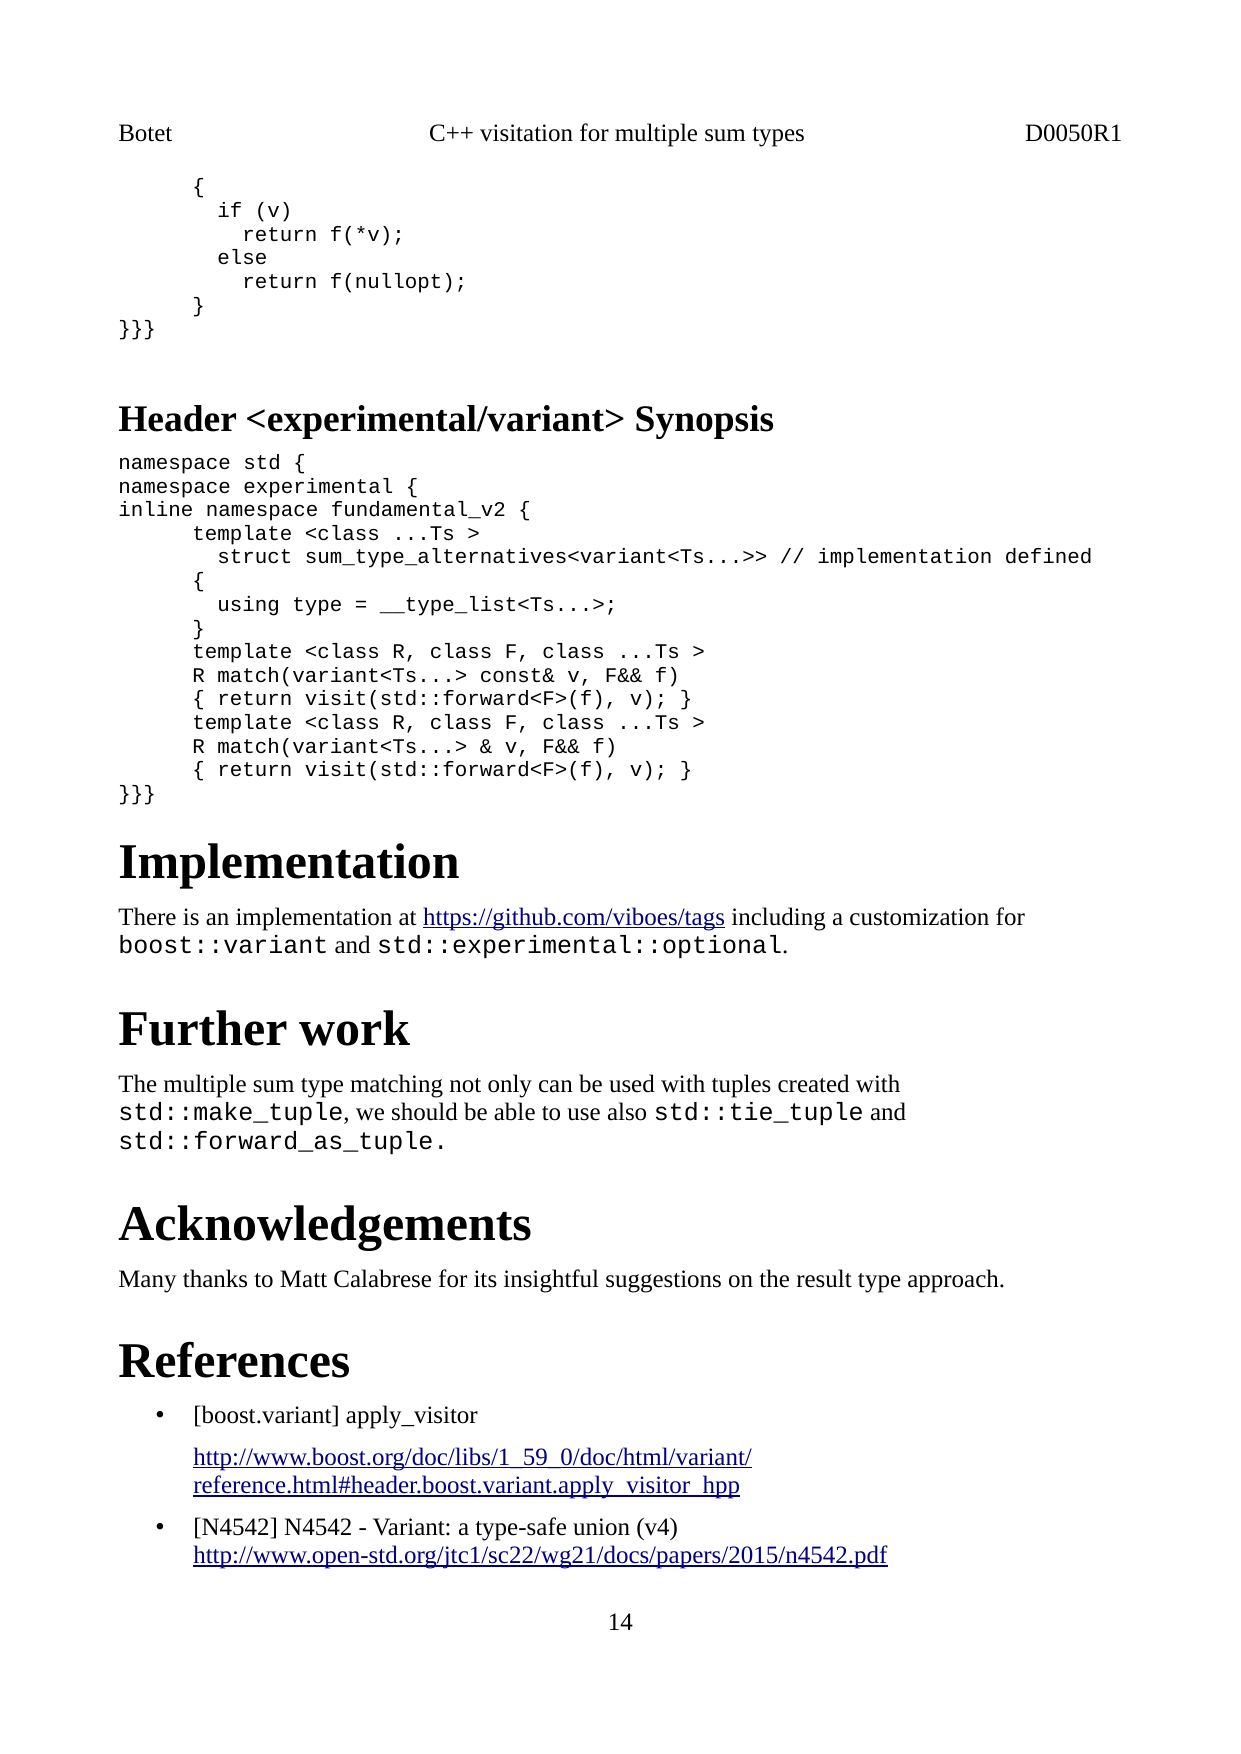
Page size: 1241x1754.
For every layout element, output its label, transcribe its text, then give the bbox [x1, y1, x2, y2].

text if (v) [192, 200, 1122, 224]
text R match(variant<Ts...> & v, F&& f) [192, 736, 1122, 759]
text { [192, 176, 1122, 200]
text }}} [118, 318, 1122, 342]
text The multiple sum type matching not only can be used with tuples created with std::make_tuple, we should be able to use also std::tie_tuple and std::forward_as_tuple. [118, 1069, 1122, 1157]
text There is an implementation at https://github.com/viboes/tags including a customization for boost::variant and std::experimental::optional. [118, 902, 1122, 961]
subtitle Acknowledgements [118, 1194, 1122, 1252]
list [N4542] N4542 - Variant: a type-safe union (v4) http://www.open-std.org/jtc1/sc22/wg21/docs/papers/2015/n4542.pdf [156, 1512, 1122, 1569]
subtitle Implementation [118, 832, 1122, 889]
text }}} [118, 783, 1122, 807]
text } [192, 617, 1122, 641]
text namespace experimental { [118, 476, 1122, 499]
subtitle References [118, 1330, 1122, 1388]
text else [192, 247, 1122, 271]
text } [192, 294, 1122, 318]
text { return visit(std::forward<F>(f), v); } [192, 688, 1122, 712]
text using type = __type_list<Ts...>; [192, 594, 1122, 617]
text { return visit(std::forward<F>(f), v); } [192, 759, 1122, 783]
list http://www.boost.org/doc/libs/1_59_0/doc/html/variant/reference.html#header.boost.variant.apply_visitor_hpp [156, 1442, 1122, 1499]
text R match(variant<Ts...> const& v, F&& f) [192, 665, 1122, 688]
text namespace std { [118, 452, 1122, 476]
text template <class ...Ts > [118, 523, 1122, 547]
text return f(nullopt); [192, 271, 1122, 294]
text return f(*v); [192, 224, 1122, 247]
text template <class R, class F, class ...Ts > [118, 641, 1122, 665]
text inline namespace fundamental_v2 { [118, 499, 1122, 523]
text struct sum_type_alternatives<variant<Ts...>> // implementation defined [192, 547, 1122, 570]
text { [192, 570, 1122, 594]
text Many thanks to Matt Calabrese for its insightful suggestions on the result type approach. [118, 1264, 1122, 1293]
subtitle Further work [118, 999, 1122, 1056]
subtitle Header <experimental/variant> Synopsis [118, 396, 1122, 439]
text template <class R, class F, class ...Ts > [118, 712, 1122, 736]
list [boost.variant] apply_visitor [156, 1400, 1122, 1429]
